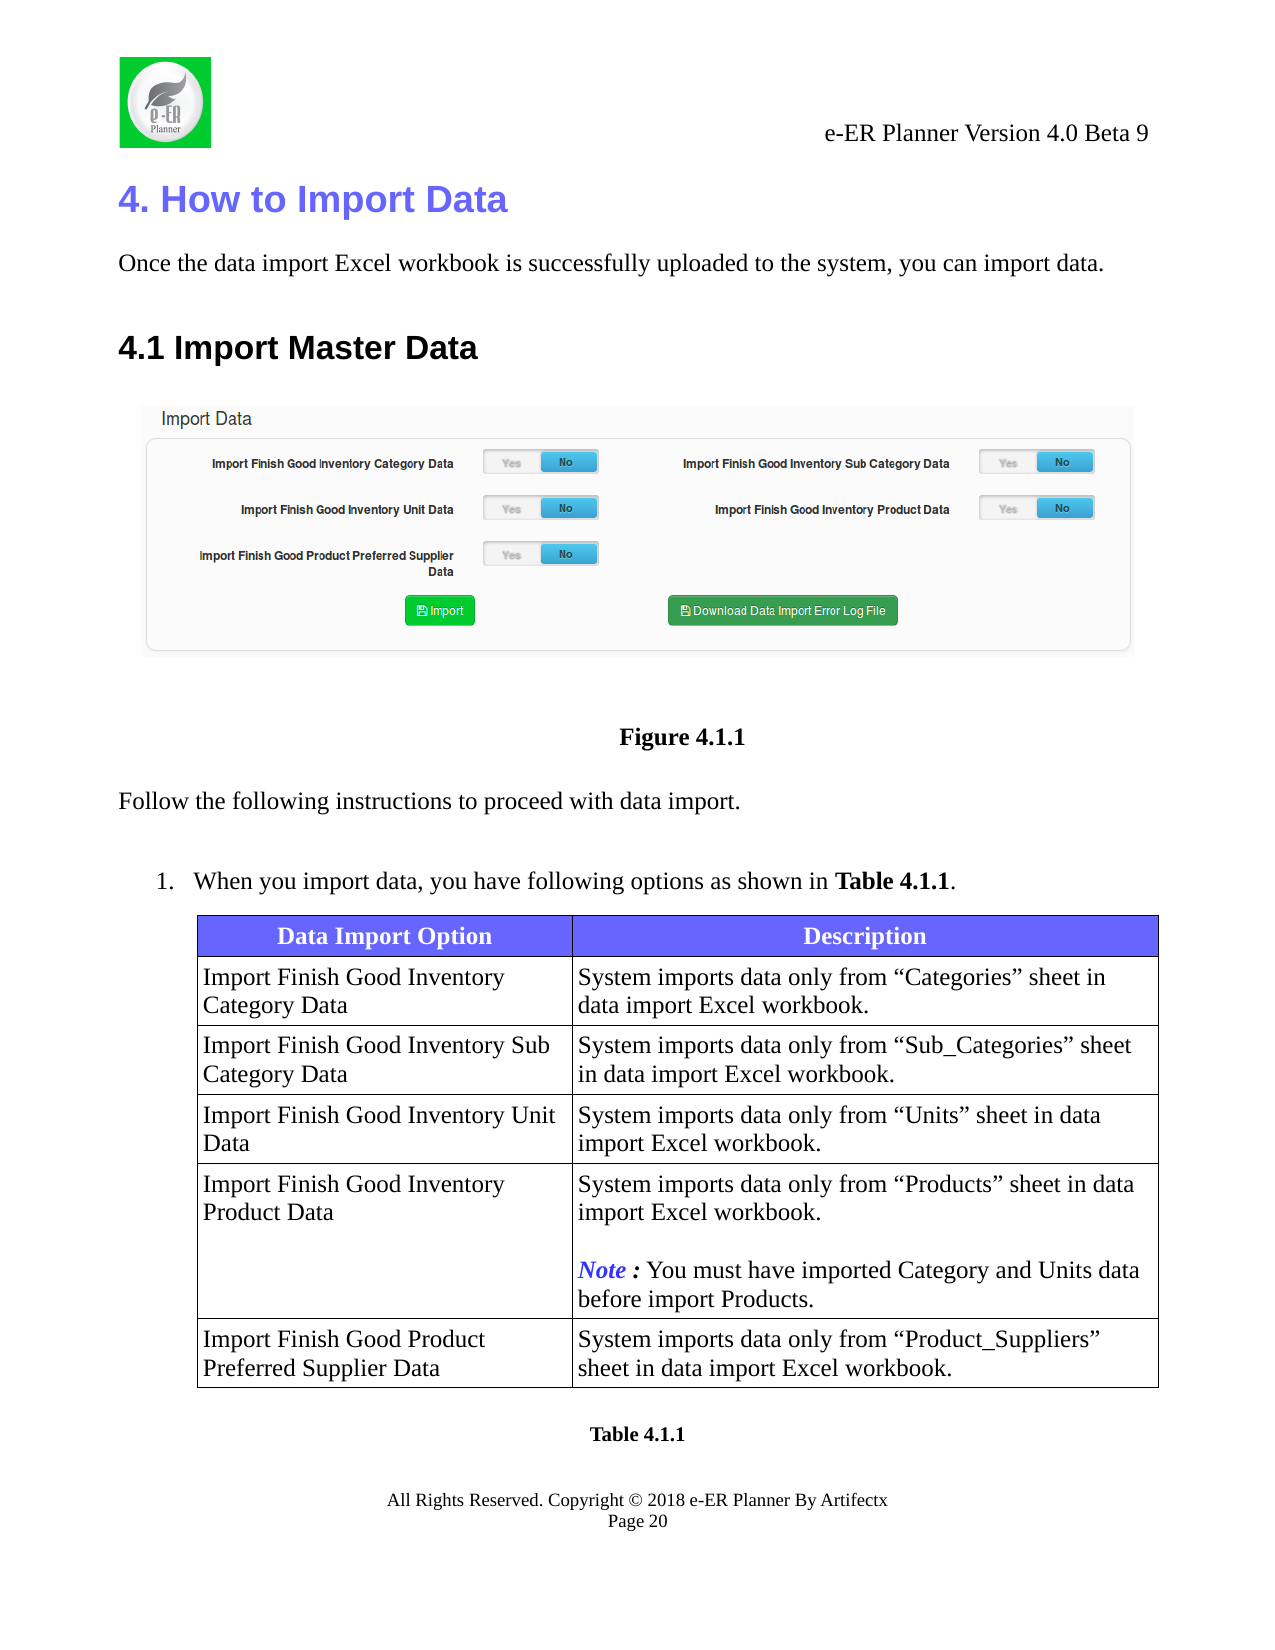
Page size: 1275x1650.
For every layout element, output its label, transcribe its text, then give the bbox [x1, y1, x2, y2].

text Once the data import Excel workbook is successfully uploaded to the system, you can import data. [118, 248, 1157, 277]
table_cell System imports data only from “Sub_Categories” sheet in data import Excel workbook. [573, 1026, 1158, 1094]
table_header Description [573, 916, 1158, 956]
table_cell System imports data only from “Product_Suppliers” sheet in data import Excel workbook. [573, 1319, 1158, 1387]
subtitle 4.1 Import Master Data [118, 327, 1157, 366]
table_header Data Import Option [198, 916, 572, 956]
text Table 4.1.1 [118, 1422, 1157, 1446]
text Follow the following instructions to proceed with data import. [118, 786, 1157, 815]
subtitle 4. How to Import Data [118, 177, 1157, 221]
list When you import data, you have following options as shown in Table 4.1.1. [156, 866, 1157, 895]
text Figure 4.1.1 [163, 722, 1157, 751]
table_cell System imports data only from “Units” sheet in data import Excel workbook. [573, 1095, 1158, 1163]
table_cell Import Finish Good Inventory Unit Data [198, 1095, 572, 1163]
table_cell Import Finish Good Inventory Sub Category Data [198, 1026, 572, 1094]
table_cell System imports data only from “Products” sheet in data import Excel workbook. Note : You must have imported Category and Units data before import Products. [573, 1164, 1158, 1318]
picture [119, 57, 212, 148]
table_cell System imports data only from “Categories” sheet in data import Excel workbook. [573, 957, 1158, 1025]
table_cell Import Finish Good Inventory Category Data [198, 957, 572, 1025]
picture [140, 406, 1135, 657]
table_cell Import Finish Good Inventory Product Data [198, 1164, 572, 1318]
table_cell Import Finish Good Product Preferred Supplier Data [198, 1319, 572, 1387]
